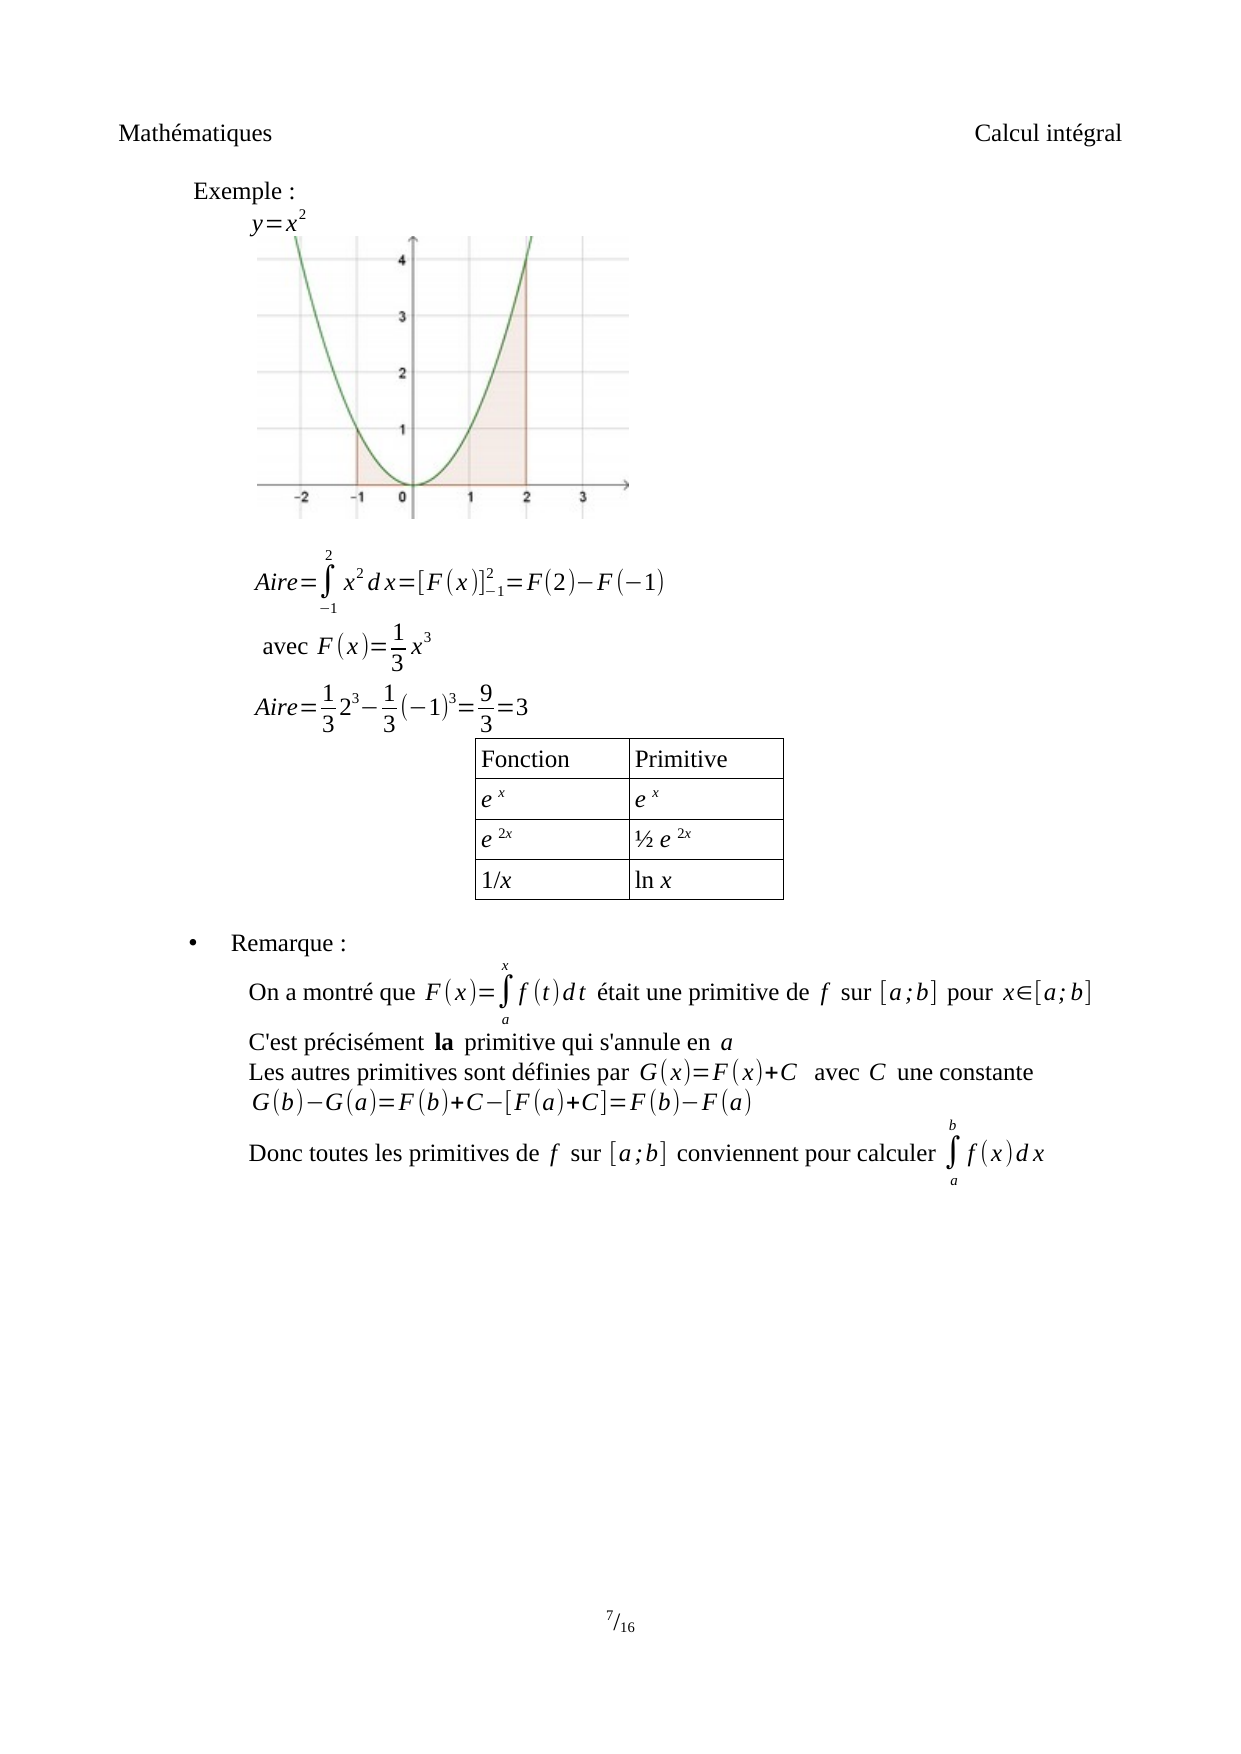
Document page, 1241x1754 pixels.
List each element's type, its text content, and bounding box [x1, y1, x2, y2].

list Exemple : [156, 176, 1122, 205]
table_cell ½ e 2x [630, 820, 783, 859]
table_cell e x [630, 779, 783, 819]
table_cell e x [476, 779, 629, 819]
picture [257, 236, 629, 519]
table_cell ln x [630, 860, 783, 899]
list Remarque : [193, 928, 1122, 957]
table_cell 1/x [476, 860, 629, 899]
table_cell e 2x [476, 820, 629, 859]
table_header Primitive [630, 739, 783, 778]
table_header Fonction [476, 739, 629, 778]
